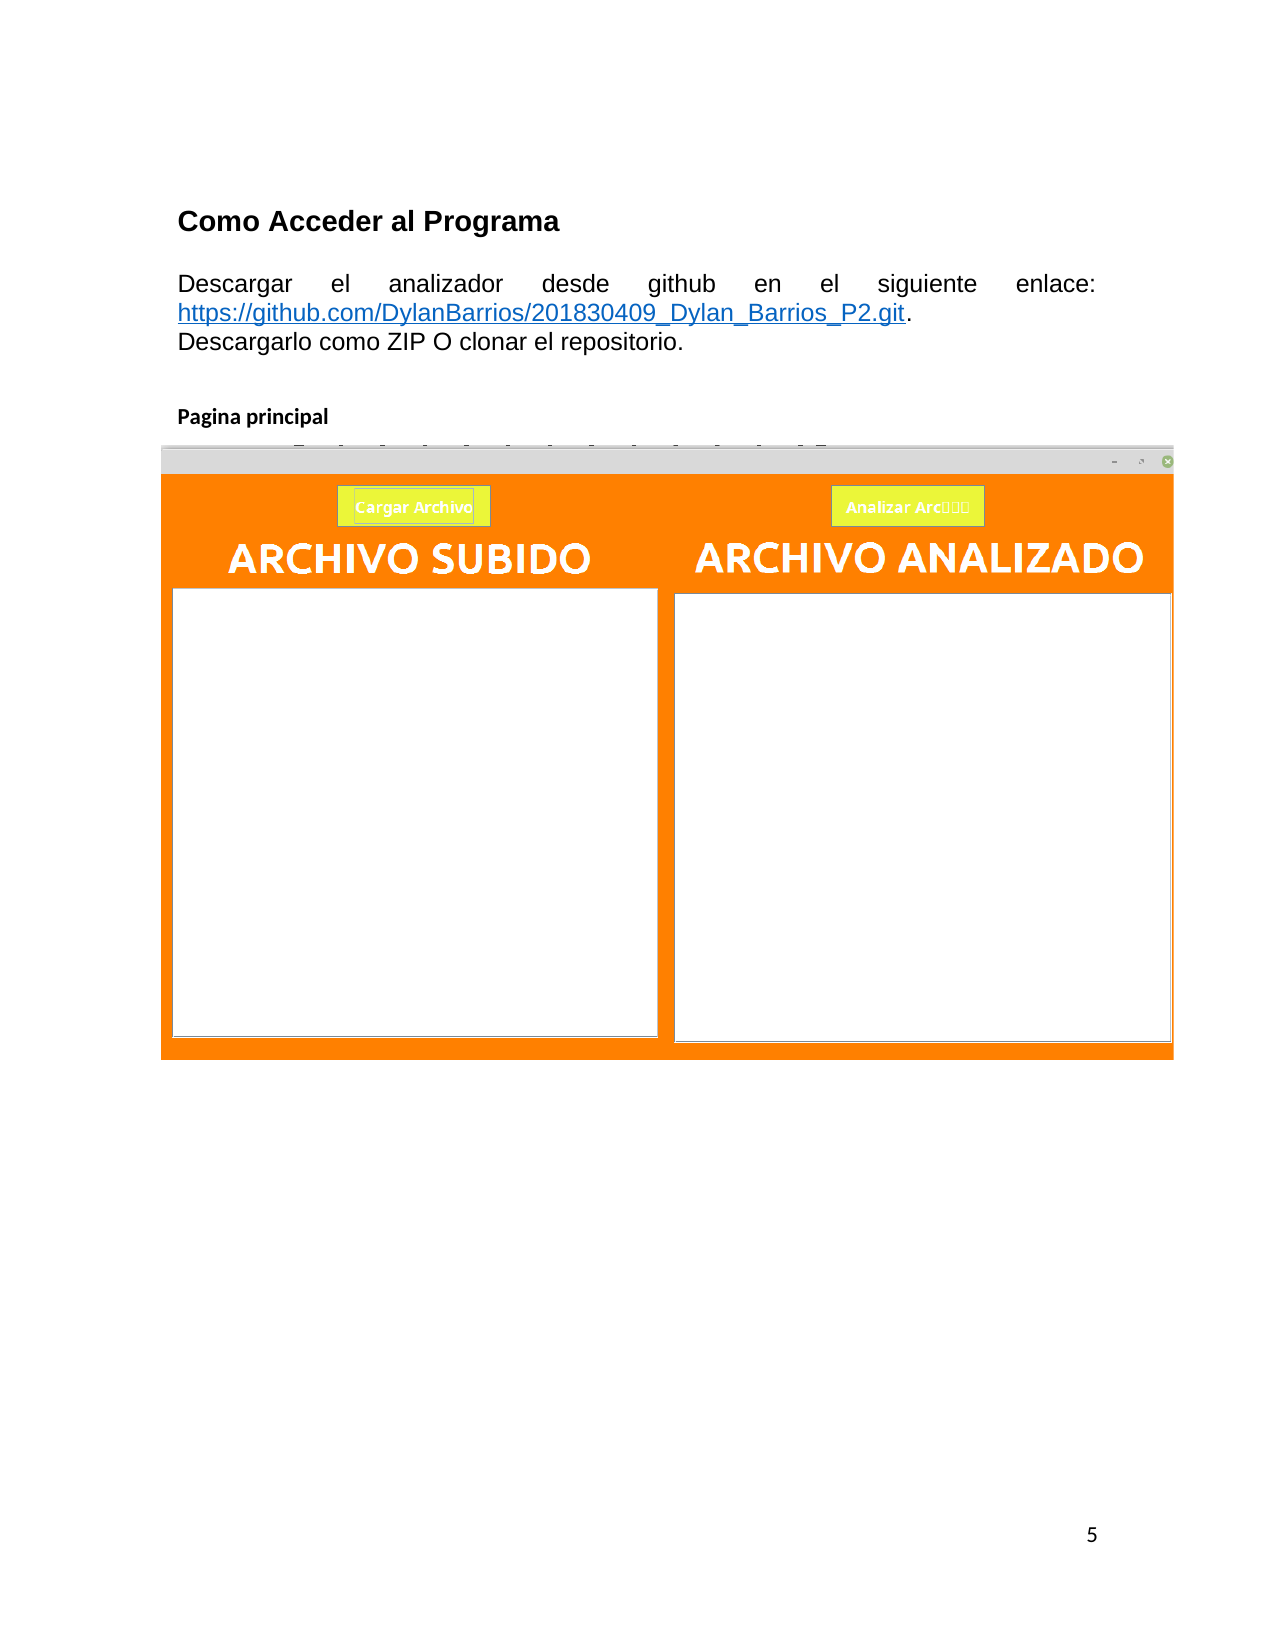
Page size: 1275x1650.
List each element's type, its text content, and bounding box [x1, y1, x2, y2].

subtitle Como Acceder al Programa [177, 204, 1098, 237]
picture [161, 445, 1174, 1060]
text Pagina principal [177, 402, 1098, 431]
text Descargar el analizador desde github en el siguiente enlace: https://github.com/DylanBarrios/201830409_Dylan_Barrios_P2.git. [177, 269, 1098, 327]
text Descargarlo como ZIP O clonar el repositorio. [177, 327, 1098, 356]
